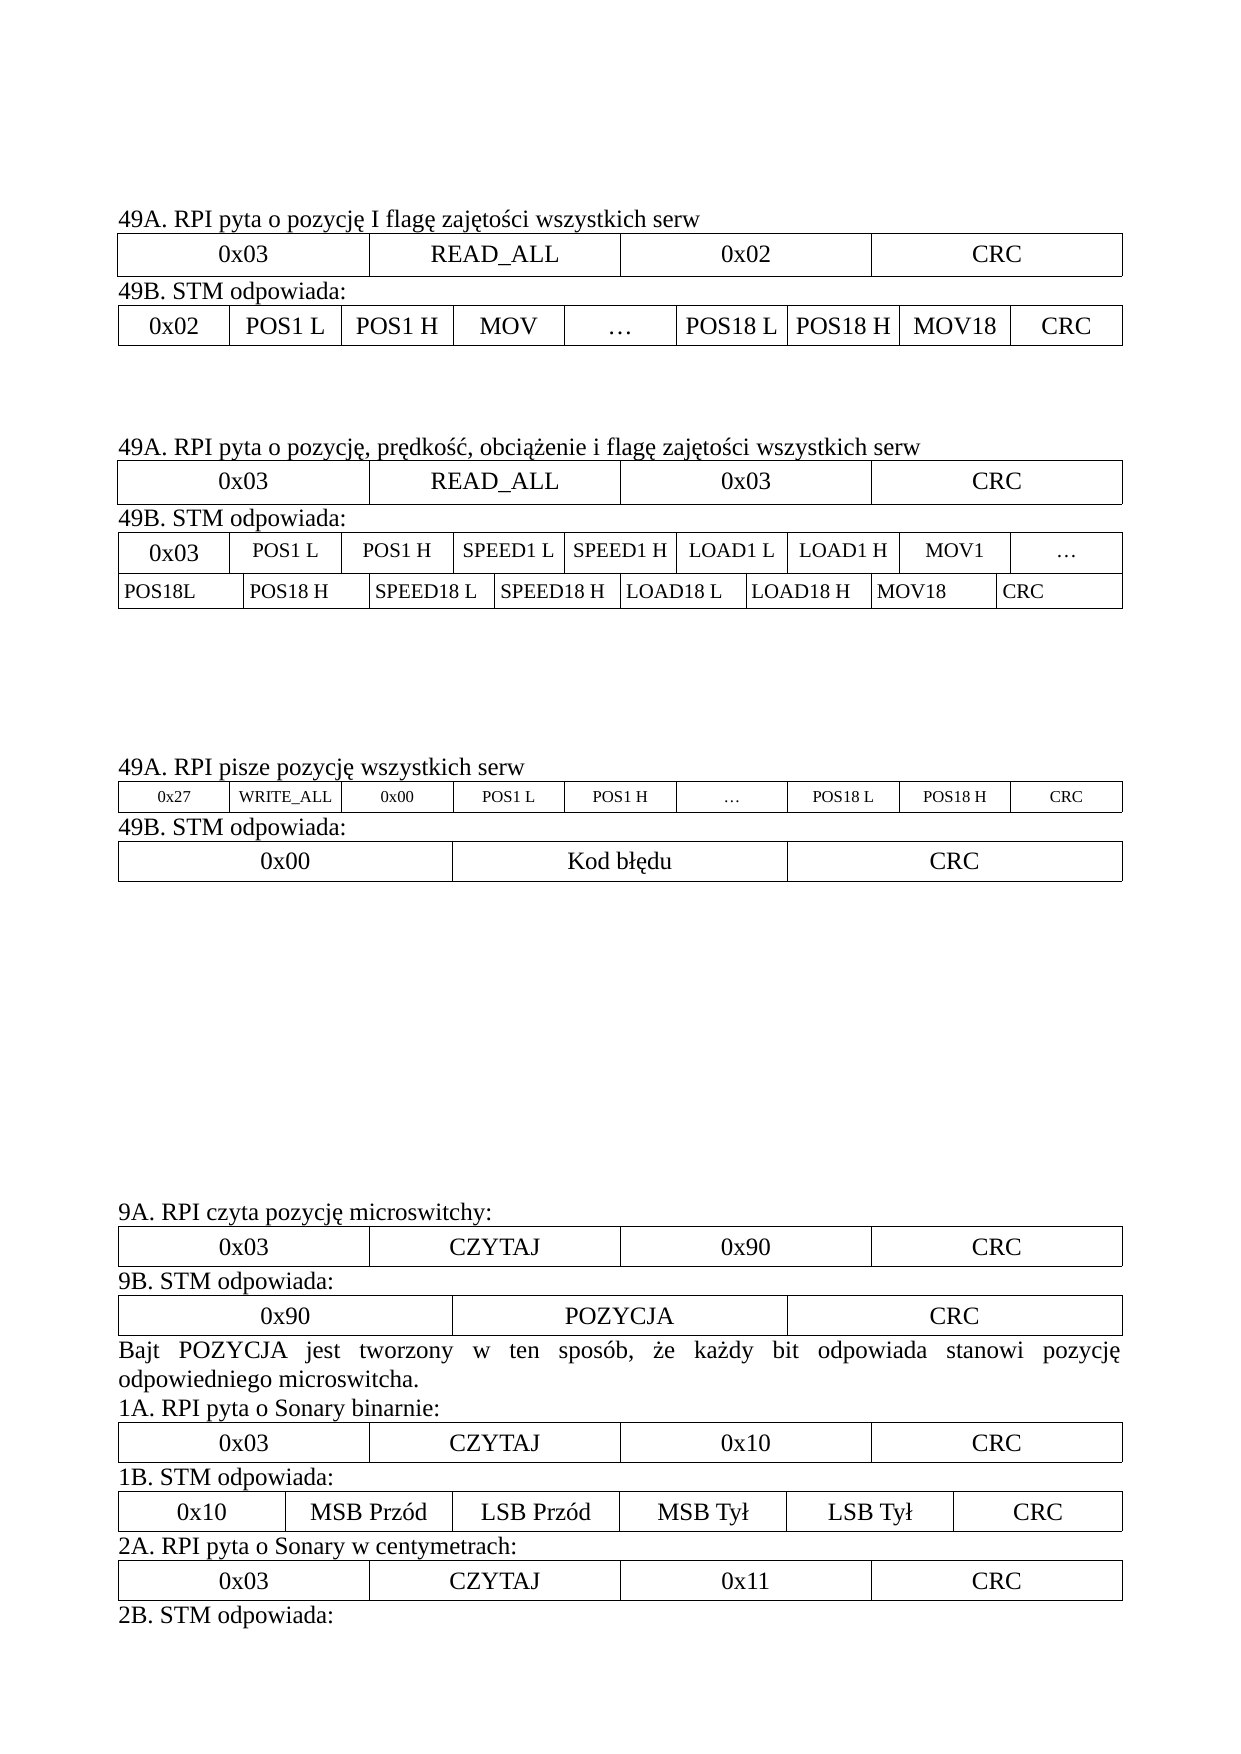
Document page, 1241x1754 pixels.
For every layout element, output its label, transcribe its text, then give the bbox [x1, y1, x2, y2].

table_header 0x03 [119, 533, 229, 573]
table_header 0x03 [118, 234, 369, 276]
text 2B. STM odpowiada: [118, 1601, 1122, 1629]
table_header CRC [1011, 782, 1122, 812]
table_header 0x00 [119, 842, 452, 881]
table_header CZYTAJ [370, 1423, 620, 1462]
table_header MSB Przód [286, 1492, 452, 1531]
table_header POS1 H [565, 782, 676, 812]
table_header 0x03 [621, 461, 871, 503]
table_header 0x02 [119, 306, 229, 345]
table_header 0x11 [621, 1561, 871, 1600]
table_header … [565, 306, 676, 345]
table_header SPEED18 L [370, 574, 494, 608]
table_header POS1 H [342, 306, 453, 345]
table_header 0x10 [119, 1492, 285, 1531]
text 49A. RPI pyta o pozycję, prędkość, obciążenie i flagę zajętości wszystkich serw [118, 432, 1122, 460]
table_header POS18 H [244, 574, 369, 608]
table_header CRC [954, 1492, 1122, 1531]
table_header CRC [872, 1423, 1122, 1462]
table_header CRC [788, 1296, 1122, 1335]
table_header POS18 L [677, 306, 787, 345]
table_header … [1011, 533, 1122, 573]
table_header POS1 L [230, 306, 341, 345]
table_header Kod błędu [453, 842, 787, 881]
table_header SPEED1 H [565, 533, 676, 573]
table_header … [677, 782, 787, 812]
table_header READ_ALL [370, 234, 620, 276]
text 49B. STM odpowiada: [118, 277, 1122, 305]
table_header MSB Tył [620, 1492, 786, 1531]
text 2A. RPI pyta o Sonary w centymetrach: [118, 1532, 1122, 1560]
table_header MOV18 [900, 306, 1010, 345]
text 9B. STM odpowiada: [118, 1267, 1122, 1295]
table_header 0x90 [119, 1296, 452, 1335]
table_header CRC [788, 842, 1122, 881]
text 1A. RPI pyta o Sonary binarnie: [118, 1393, 1122, 1422]
table_header CRC [872, 1227, 1122, 1266]
table_header 0x10 [621, 1423, 871, 1462]
table_header CRC [872, 1561, 1122, 1600]
text 9A. RPI czyta pozycję microswitchy: [118, 1197, 1122, 1226]
table_header MOV18 [872, 574, 996, 608]
table_header CRC [1011, 306, 1122, 345]
table_header POS1 L [230, 533, 341, 573]
table_header LSB Tył [787, 1492, 953, 1531]
table_header POZYCJA [453, 1296, 787, 1335]
text 49B. STM odpowiada: [118, 505, 1122, 532]
table_header LOAD1 L [677, 533, 787, 573]
table_header CRC [872, 234, 1122, 276]
table_header SPEED18 H [495, 574, 620, 608]
table_header MOV [454, 306, 564, 345]
text 49B. STM odpowiada: [118, 813, 1122, 841]
table_header READ_ALL [370, 461, 620, 503]
table_header 0x03 [119, 1423, 369, 1462]
table_header SPEED1 L [454, 533, 564, 573]
table_header POS1 H [342, 533, 453, 573]
table_header CRC [872, 461, 1122, 503]
table_header LSB Przód [453, 1492, 619, 1531]
text 49A. RPI pisze pozycję wszystkich serw [118, 752, 1122, 781]
table_header 0x02 [621, 234, 871, 276]
table_header CZYTAJ [370, 1227, 620, 1266]
table_header LOAD18 H [747, 574, 871, 608]
table_header CRC [997, 574, 1122, 608]
table_header WRITE_ALL [230, 782, 341, 812]
table_header 0x03 [119, 1561, 369, 1600]
table_header 0x03 [118, 461, 369, 503]
table_header MOV1 [900, 533, 1010, 573]
table_header POS18 L [788, 782, 899, 812]
table_header POS18 H [788, 306, 899, 345]
table_header 0x03 [119, 1227, 369, 1266]
table_header POS18L [119, 574, 243, 608]
table_header CZYTAJ [370, 1561, 620, 1600]
text Bajt POZYCJA jest tworzony w ten sposób, że każdy bit odpowiada stanowi pozycję odpowiedniego microswitcha. [118, 1336, 1122, 1393]
table_header POS1 L [454, 782, 564, 812]
table_header 0x27 [119, 782, 229, 812]
table_header LOAD1 H [788, 533, 899, 573]
table_header 0x00 [342, 782, 453, 812]
text 49A. RPI pyta o pozycję I flagę zajętości wszystkich serw [118, 204, 1122, 233]
text 1B. STM odpowiada: [118, 1463, 1122, 1491]
table_header 0x90 [621, 1227, 871, 1266]
table_header POS18 H [900, 782, 1010, 812]
table_header LOAD18 L [621, 574, 746, 608]
